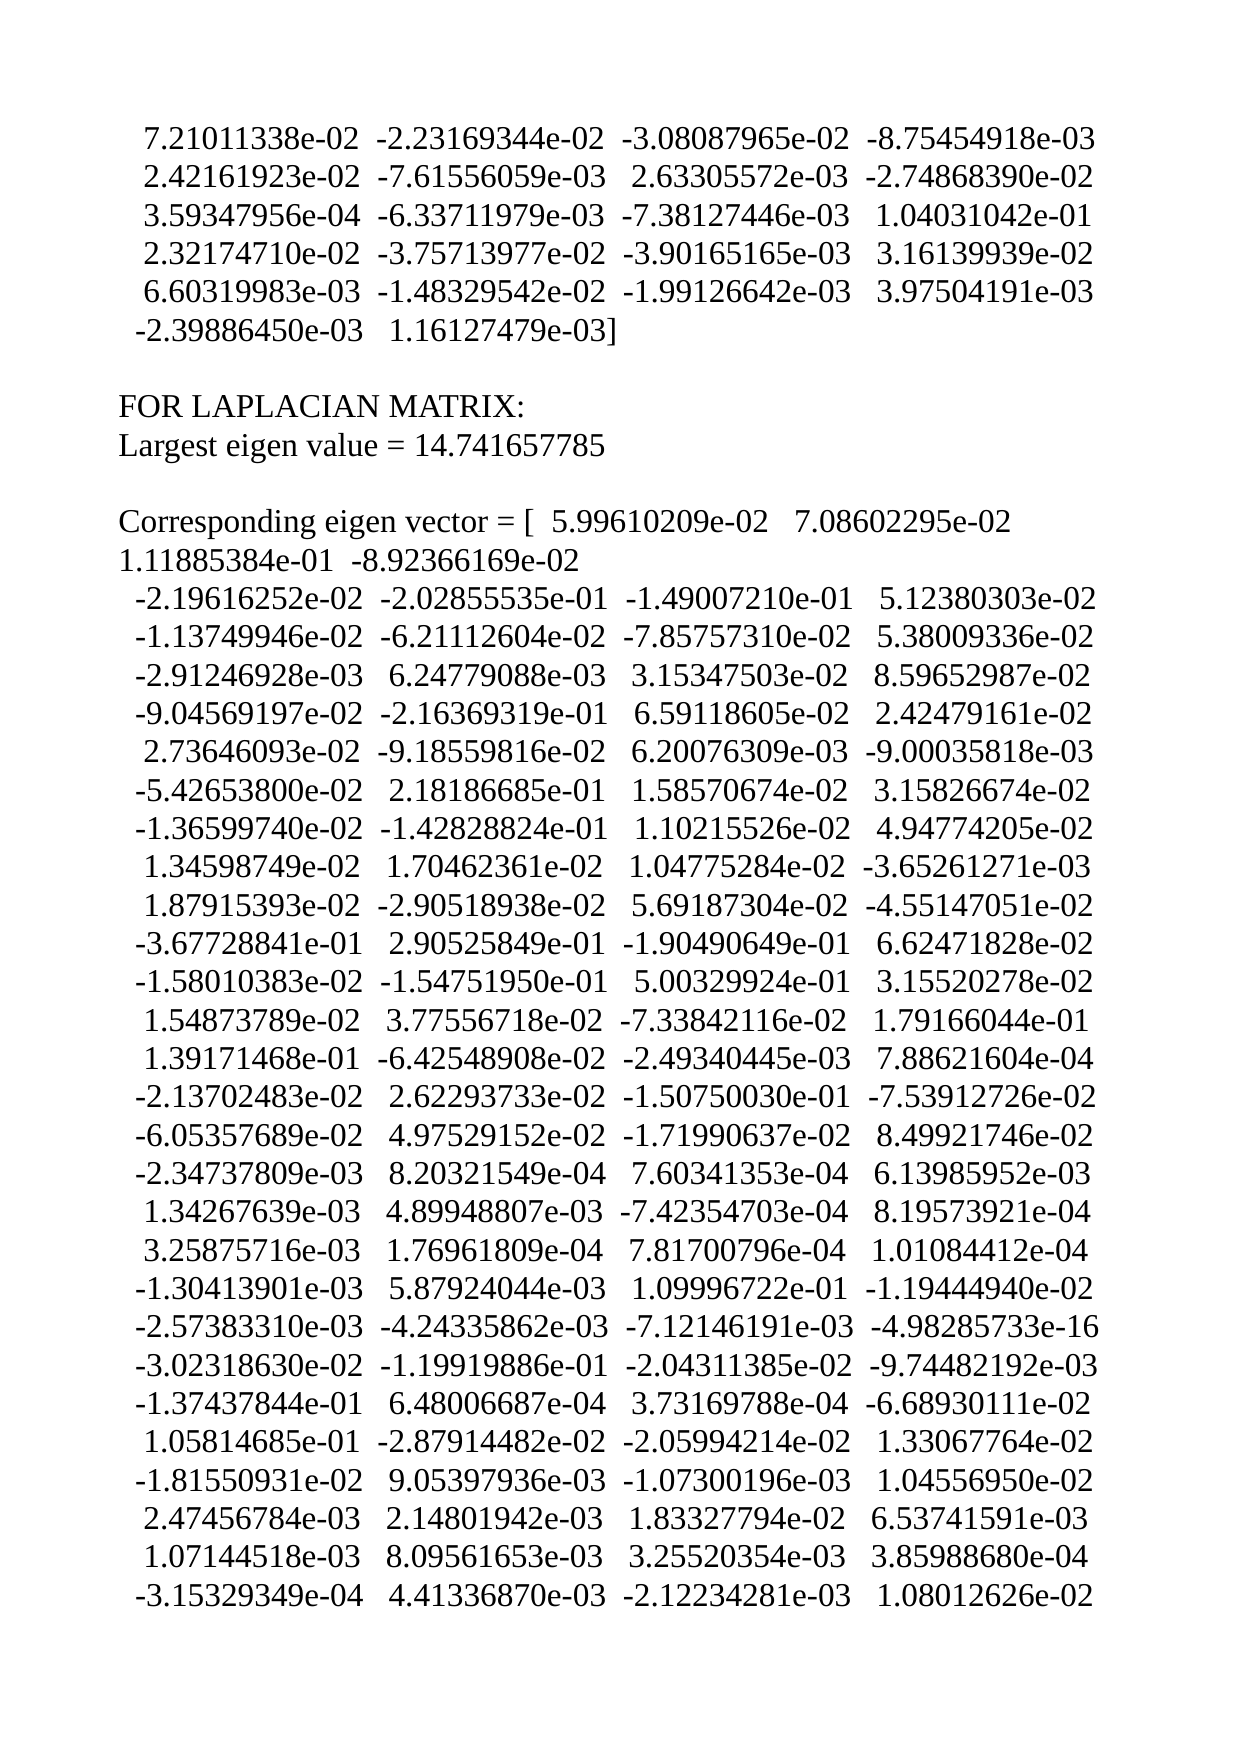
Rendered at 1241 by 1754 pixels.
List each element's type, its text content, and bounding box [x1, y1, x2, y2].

text 3.59347956e-04 -6.33711979e-03 -7.38127446e-03 1.04031042e-01 [118, 195, 1122, 233]
text -1.37437844e-01 6.48006687e-04 3.73169788e-04 -6.68930111e-02 [118, 1383, 1122, 1421]
text 1.39171468e-01 -6.42548908e-02 -2.49340445e-03 7.88621604e-04 [118, 1038, 1122, 1076]
text 7.21011338e-02 -2.23169344e-02 -3.08087965e-02 -8.75454918e-03 [118, 118, 1122, 156]
text Corresponding eigen vector = [ 5.99610209e-02 7.08602295e-02 1.11885384e-01 -8.92366169e-02 [118, 501, 1122, 578]
text -2.19616252e-02 -2.02855535e-01 -1.49007210e-01 5.12380303e-02 [118, 578, 1122, 616]
text -5.42653800e-02 2.18186685e-01 1.58570674e-02 3.15826674e-02 [118, 770, 1122, 808]
text 2.73646093e-02 -9.18559816e-02 6.20076309e-03 -9.00035818e-03 [118, 731, 1122, 770]
text -2.91246928e-03 6.24779088e-03 3.15347503e-02 8.59652987e-02 [118, 655, 1122, 693]
text -2.34737809e-03 8.20321549e-04 7.60341353e-04 6.13985952e-03 [118, 1153, 1122, 1191]
text 1.54873789e-02 3.77556718e-02 -7.33842116e-02 1.79166044e-01 [118, 1000, 1122, 1038]
text 1.87915393e-02 -2.90518938e-02 5.69187304e-02 -4.55147051e-02 [118, 885, 1122, 923]
text -6.05357689e-02 4.97529152e-02 -1.71990637e-02 8.49921746e-02 [118, 1115, 1122, 1153]
text 1.05814685e-01 -2.87914482e-02 -2.05994214e-02 1.33067764e-02 [118, 1421, 1122, 1460]
text 2.32174710e-02 -3.75713977e-02 -3.90165165e-03 3.16139939e-02 [118, 233, 1122, 271]
text 1.07144518e-03 8.09561653e-03 3.25520354e-03 3.85988680e-04 [118, 1536, 1122, 1575]
text -1.58010383e-02 -1.54751950e-01 5.00329924e-01 3.15520278e-02 [118, 961, 1122, 1000]
text -3.15329349e-04 4.41336870e-03 -2.12234281e-03 1.08012626e-02 [118, 1575, 1122, 1613]
text -3.02318630e-02 -1.19919886e-01 -2.04311385e-02 -9.74482192e-03 [118, 1345, 1122, 1383]
text Largest eigen value = 14.741657785 [118, 425, 1122, 463]
text -9.04569197e-02 -2.16369319e-01 6.59118605e-02 2.42479161e-02 [118, 693, 1122, 731]
text -1.36599740e-02 -1.42828824e-01 1.10215526e-02 4.94774205e-02 [118, 808, 1122, 846]
text -1.13749946e-02 -6.21112604e-02 -7.85757310e-02 5.38009336e-02 [118, 616, 1122, 655]
text 1.34598749e-02 1.70462361e-02 1.04775284e-02 -3.65261271e-03 [118, 846, 1122, 885]
text 3.25875716e-03 1.76961809e-04 7.81700796e-04 1.01084412e-04 [118, 1230, 1122, 1268]
text -1.30413901e-03 5.87924044e-03 1.09996722e-01 -1.19444940e-02 [118, 1268, 1122, 1306]
text -3.67728841e-01 2.90525849e-01 -1.90490649e-01 6.62471828e-02 [118, 923, 1122, 961]
text 2.42161923e-02 -7.61556059e-03 2.63305572e-03 -2.74868390e-02 [118, 156, 1122, 195]
text -2.57383310e-03 -4.24335862e-03 -7.12146191e-03 -4.98285733e-16 [118, 1306, 1122, 1345]
text -2.39886450e-03 1.16127479e-03] [118, 310, 1122, 348]
text 1.34267639e-03 4.89948807e-03 -7.42354703e-04 8.19573921e-04 [118, 1191, 1122, 1230]
text -2.13702483e-02 2.62293733e-02 -1.50750030e-01 -7.53912726e-02 [118, 1076, 1122, 1115]
text -1.81550931e-02 9.05397936e-03 -1.07300196e-03 1.04556950e-02 [118, 1460, 1122, 1498]
text 2.47456784e-03 2.14801942e-03 1.83327794e-02 6.53741591e-03 [118, 1498, 1122, 1536]
text 6.60319983e-03 -1.48329542e-02 -1.99126642e-03 3.97504191e-03 [118, 271, 1122, 310]
text FOR LAPLACIAN MATRIX: [118, 386, 1122, 425]
